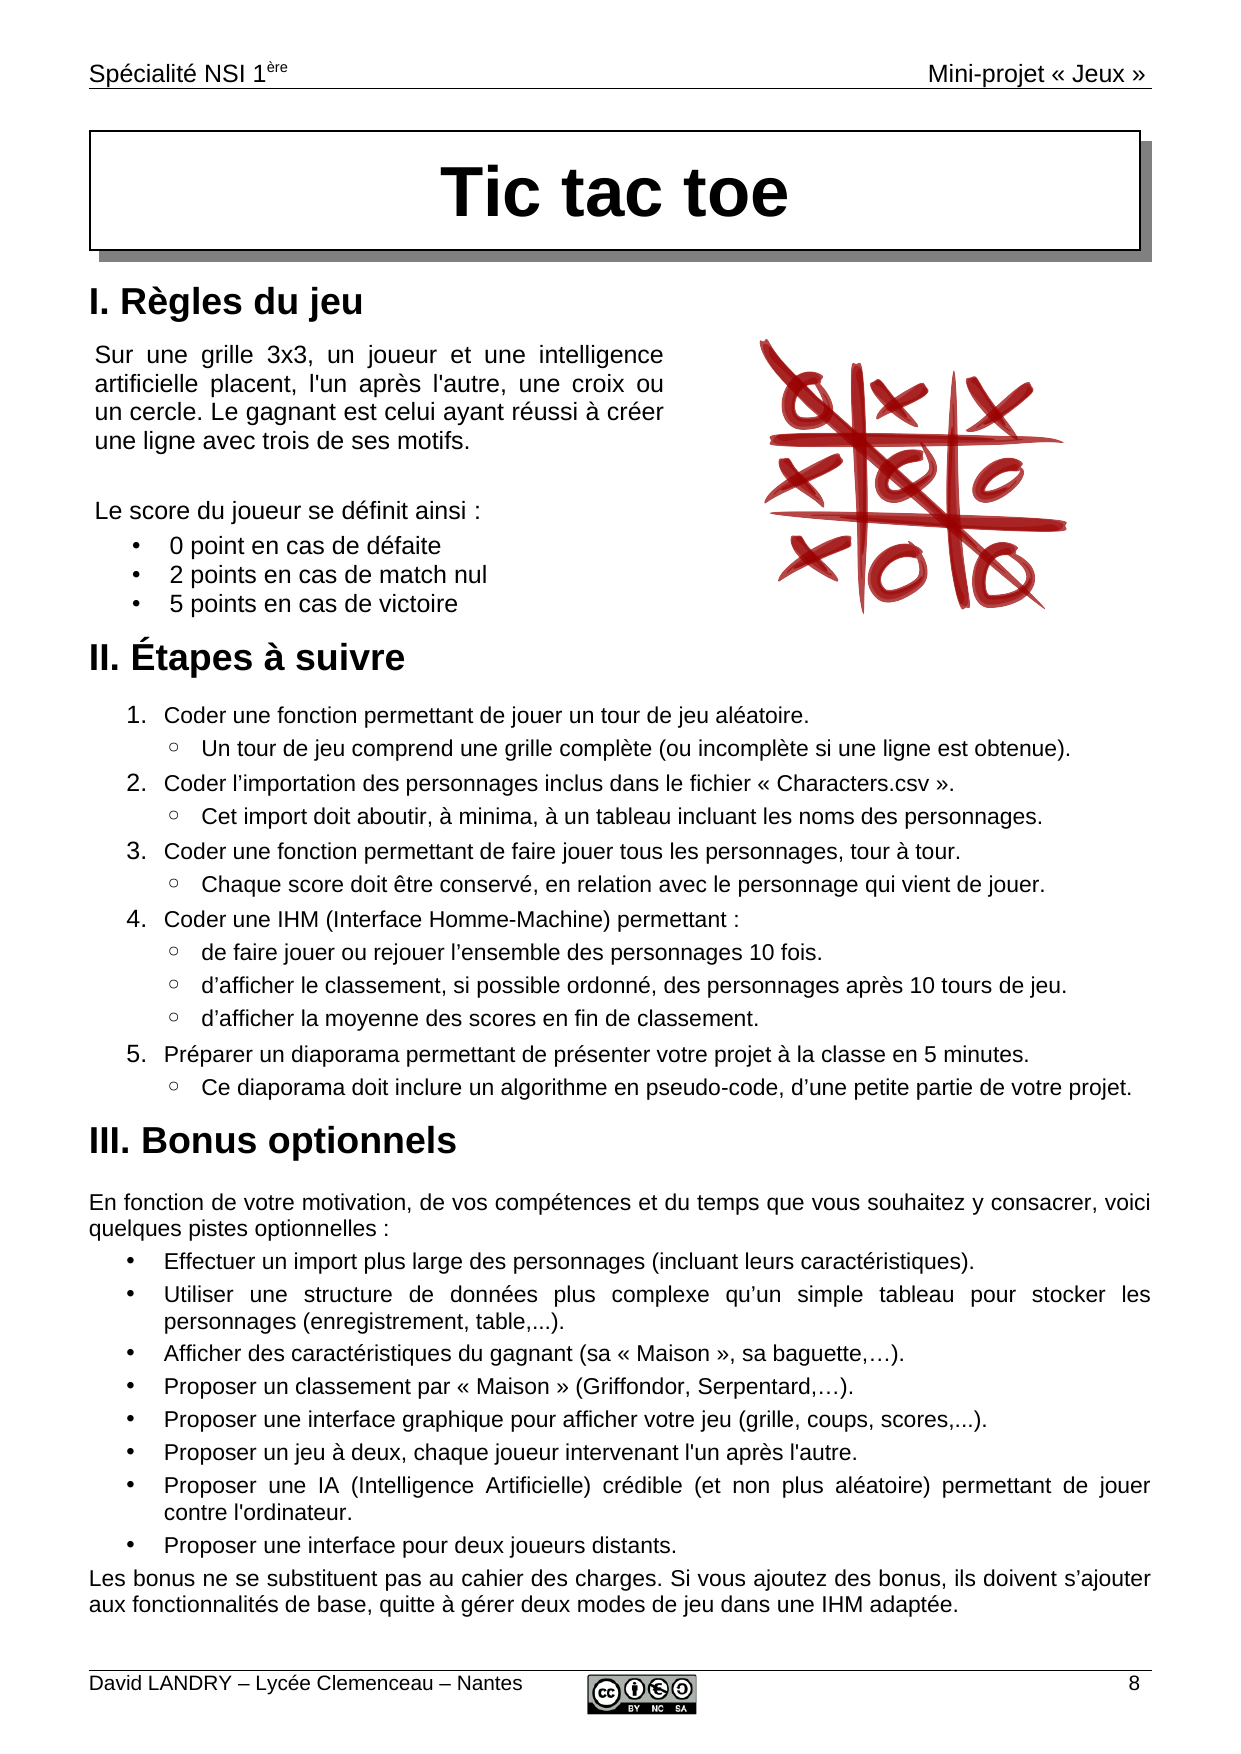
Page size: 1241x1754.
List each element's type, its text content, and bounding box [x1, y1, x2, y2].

list Cet import doit aboutir, à minima, à un tableau incluant les noms des personnages. [164, 803, 1152, 830]
table_header [671, 323, 1152, 624]
list Effectuer un import plus large des personnages (incluant leurs caractéristiques). [126, 1248, 1152, 1275]
table_header Sur une grille 3x3, un joueur et une intelligence artificielle placent, l'un après l'autre, une croix ou un cercle. Le gagnant est celui ayant réussi à créer une ligne avec trois de ses motifs. Le score du joueur se définit ainsi : 0 point en cas de défaite 2 points en cas de match nul 5 points en cas de victoire [89, 323, 671, 635]
list Un tour de jeu comprend une grille complète (ou incomplète si une ligne est obtenue). [164, 735, 1152, 762]
list Coder une IHM (Interface Homme-Machine) permettant : [126, 904, 1152, 933]
list Proposer une interface pour deux joueurs distants. [126, 1532, 1152, 1558]
subtitle Règles du jeu [89, 279, 1152, 323]
list d’afficher le classement, si possible ordonné, des personnages après 10 tours de jeu. [164, 972, 1152, 999]
list Proposer un classement par « Maison » (Griffondor, Serpentard,…). [126, 1373, 1152, 1399]
picture [741, 328, 1081, 625]
text Les bonus ne se substituent pas au cahier des charges. Si vous ajoutez des bonus, ils doivent s’ajouter aux fonctionnalités de base, quitte à gérer deux modes de jeu dans une IHM adaptée. [89, 1565, 1152, 1617]
list Préparer un diaporama permettant de présenter votre projet à la classe en 5 minutes. [126, 1038, 1152, 1067]
list Chaque score doit être conservé, en relation avec le personnage qui vient de jouer. [164, 871, 1152, 898]
list d’afficher la moyenne des scores en fin de classement. [164, 1005, 1152, 1032]
list Proposer un jeu à deux, chaque joueur intervenant l'un après l'autre. [126, 1439, 1152, 1466]
subtitle Étapes à suivre [89, 635, 1152, 678]
list Proposer une IA (Intelligence Artificielle) crédible (et non plus aléatoire) permettant de jouer contre l'ordinateur. [126, 1472, 1152, 1525]
list de faire jouer ou rejouer l’ensemble des personnages 10 fois. [164, 939, 1152, 966]
list Proposer une interface graphique pour afficher votre jeu (grille, coups, scores,...). [126, 1406, 1152, 1433]
text Tic tac toe [91, 132, 1139, 249]
list Ce diaporama doit inclure un algorithme en pseudo-code, d’une petite partie de votre projet. [164, 1073, 1152, 1100]
list Afficher des caractéristiques du gagnant (sa « Maison », sa baguette,…). [126, 1340, 1152, 1367]
list Coder l’importation des personnages inclus dans le fichier « Characters.csv ». [126, 768, 1152, 797]
subtitle Bonus optionnels [89, 1118, 1152, 1161]
text En fonction de votre motivation, de vos compétences et du temps que vous souhaitez y consacrer, voici quelques pistes optionnelles : [89, 1189, 1152, 1241]
table_header [671, 625, 1152, 635]
list Coder une fonction permettant de faire jouer tous les personnages, tour à tour. [126, 836, 1152, 865]
picture [586, 1674, 697, 1715]
list Utiliser une structure de données plus complexe qu’un simple tableau pour stocker les personnages (enregistrement, table,...). [126, 1281, 1152, 1334]
list Coder une fonction permettant de jouer un tour de jeu aléatoire. [126, 700, 1152, 728]
